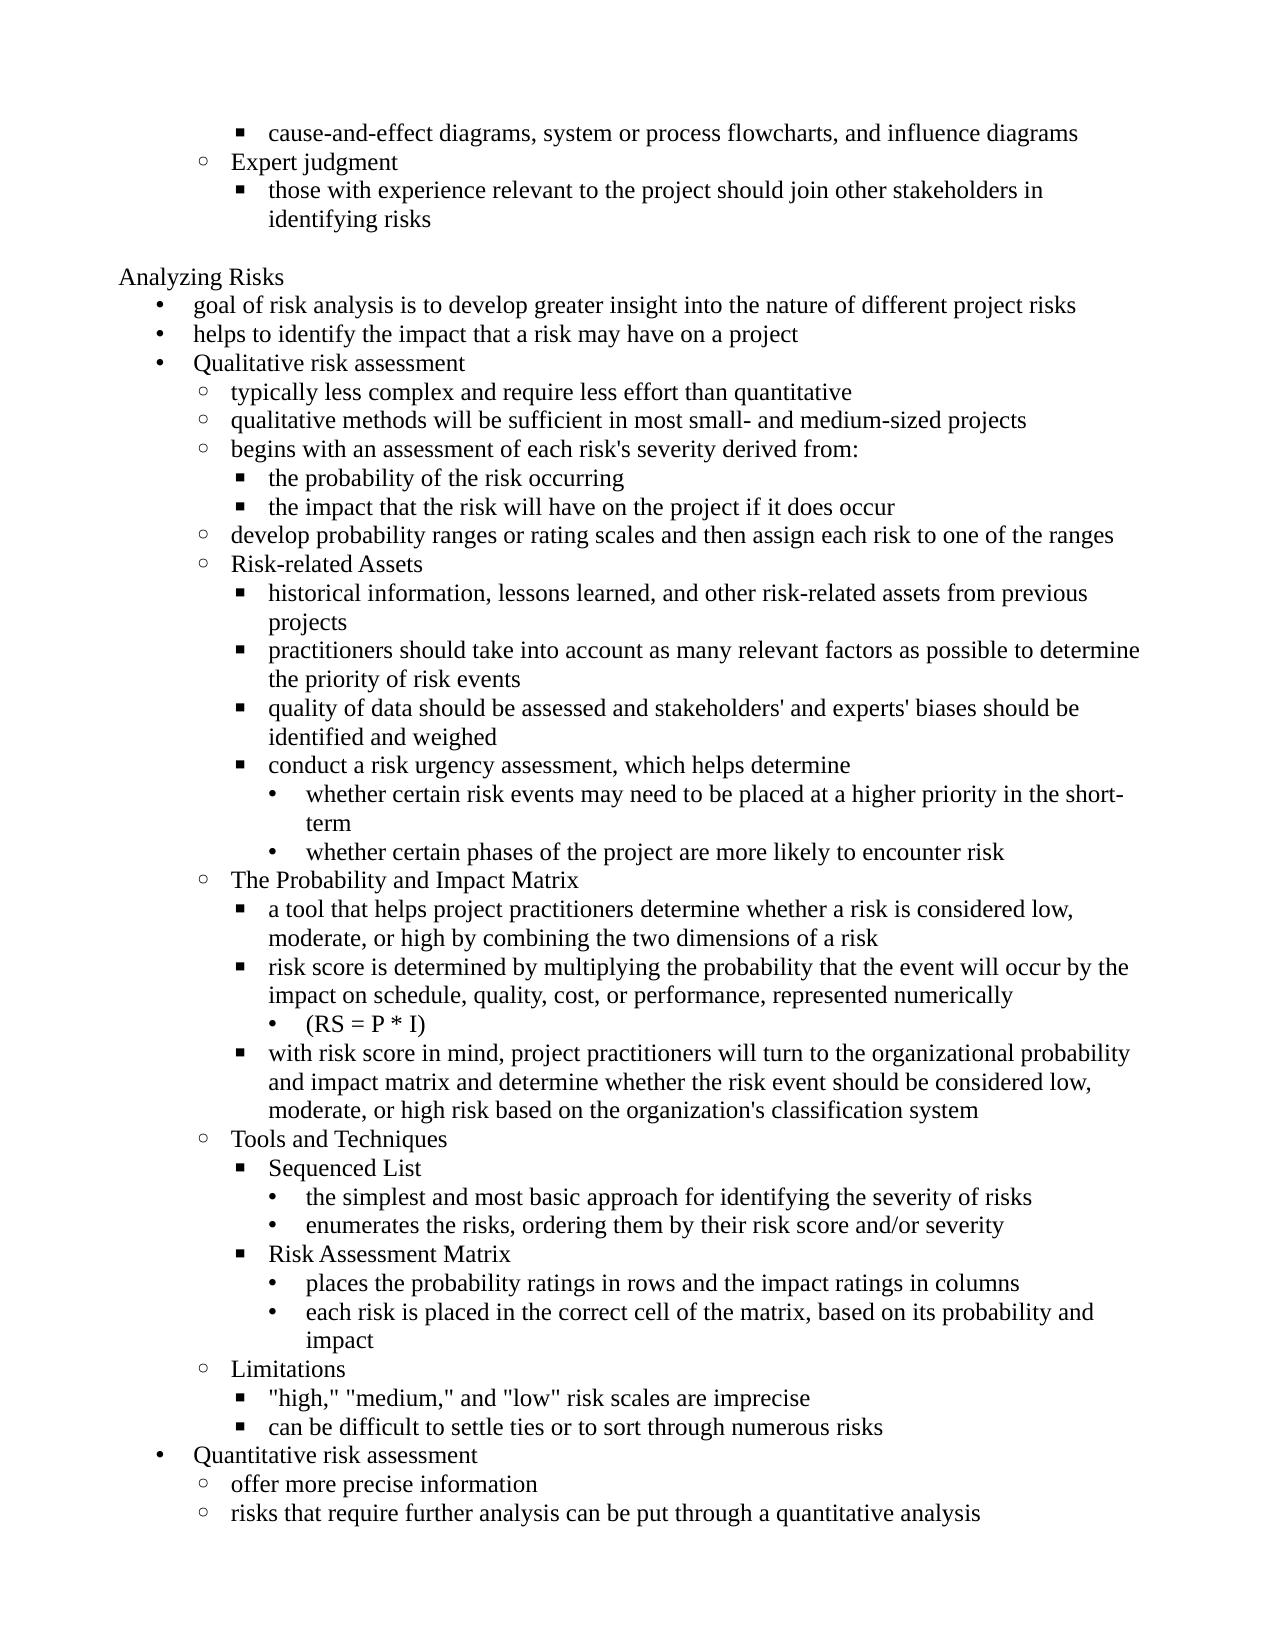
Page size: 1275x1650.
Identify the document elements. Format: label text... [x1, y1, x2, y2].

list whether certain phases of the project are more likely to encounter risk [268, 837, 1157, 866]
list whether certain risk events may need to be placed at a higher priority in the short-term [268, 779, 1157, 837]
list Sequenced List [231, 1153, 1157, 1182]
list The Probability and Impact Matrix [193, 866, 1157, 894]
list (RS = P * I) [268, 1009, 1157, 1038]
list helps to identify the impact that a risk may have on a project [156, 319, 1157, 348]
list quality of data should be assessed and stakeholders' and experts' biases should be identified and weighed [231, 693, 1157, 751]
list the probability of the risk occurring [231, 463, 1157, 492]
list offer more precise information [193, 1469, 1157, 1498]
list develop probability ranges or rating scales and then assign each risk to one of the ranges [193, 521, 1157, 549]
list historical information, lessons learned, and other risk-related assets from previous projects [231, 578, 1157, 636]
list those with experience relevant to the project should join other stakeholders in identifying risks [231, 176, 1157, 233]
list Expert judgment [193, 147, 1157, 176]
list a tool that helps project practitioners determine whether a risk is considered low, moderate, or high by combining the two dimensions of a risk [231, 894, 1157, 952]
list risks that require further analysis can be put through a quantitative analysis [193, 1498, 1157, 1527]
text Analyzing Risks [118, 262, 1157, 291]
list qualitative methods will be sufficient in most small- and medium-sized projects [193, 406, 1157, 434]
list Risk Assessment Matrix [231, 1239, 1157, 1268]
list cause-and-effect diagrams, system or process flowcharts, and influence diagrams [231, 118, 1157, 147]
list each risk is placed in the correct cell of the matrix, based on its probability and impact [268, 1297, 1157, 1354]
list begins with an assessment of each risk's severity derived from: [193, 434, 1157, 463]
list Qualitative risk assessment [156, 348, 1157, 377]
list Quantitative risk assessment [156, 1441, 1157, 1469]
list the impact that the risk will have on the project if it does occur [231, 492, 1157, 521]
list Tools and Techniques [193, 1124, 1157, 1153]
list the simplest and most basic approach for identifying the severity of risks [268, 1182, 1157, 1211]
list places the probability ratings in rows and the impact ratings in columns [268, 1268, 1157, 1297]
list conduct a risk urgency assessment, which helps determine [231, 751, 1157, 779]
list goal of risk analysis is to develop greater insight into the nature of different project risks [156, 291, 1157, 319]
list can be difficult to settle ties or to sort through numerous risks [231, 1412, 1157, 1441]
list Limitations [193, 1354, 1157, 1383]
list enumerates the risks, ordering them by their risk score and/or severity [268, 1211, 1157, 1239]
list with risk score in mind, project practitioners will turn to the organizational probability and impact matrix and determine whether the risk event should be considered low, moderate, or high risk based on the organization's classification system [231, 1038, 1157, 1124]
list typically less complex and require less effort than quantitative [193, 377, 1157, 406]
list "high," "medium," and "low" risk scales are imprecise [231, 1383, 1157, 1412]
list practitioners should take into account as many relevant factors as possible to determine the priority of risk events [231, 636, 1157, 693]
list risk score is determined by multiplying the probability that the event will occur by the impact on schedule, quality, cost, or performance, represented numerically [231, 952, 1157, 1009]
list Risk-related Assets [193, 549, 1157, 578]
